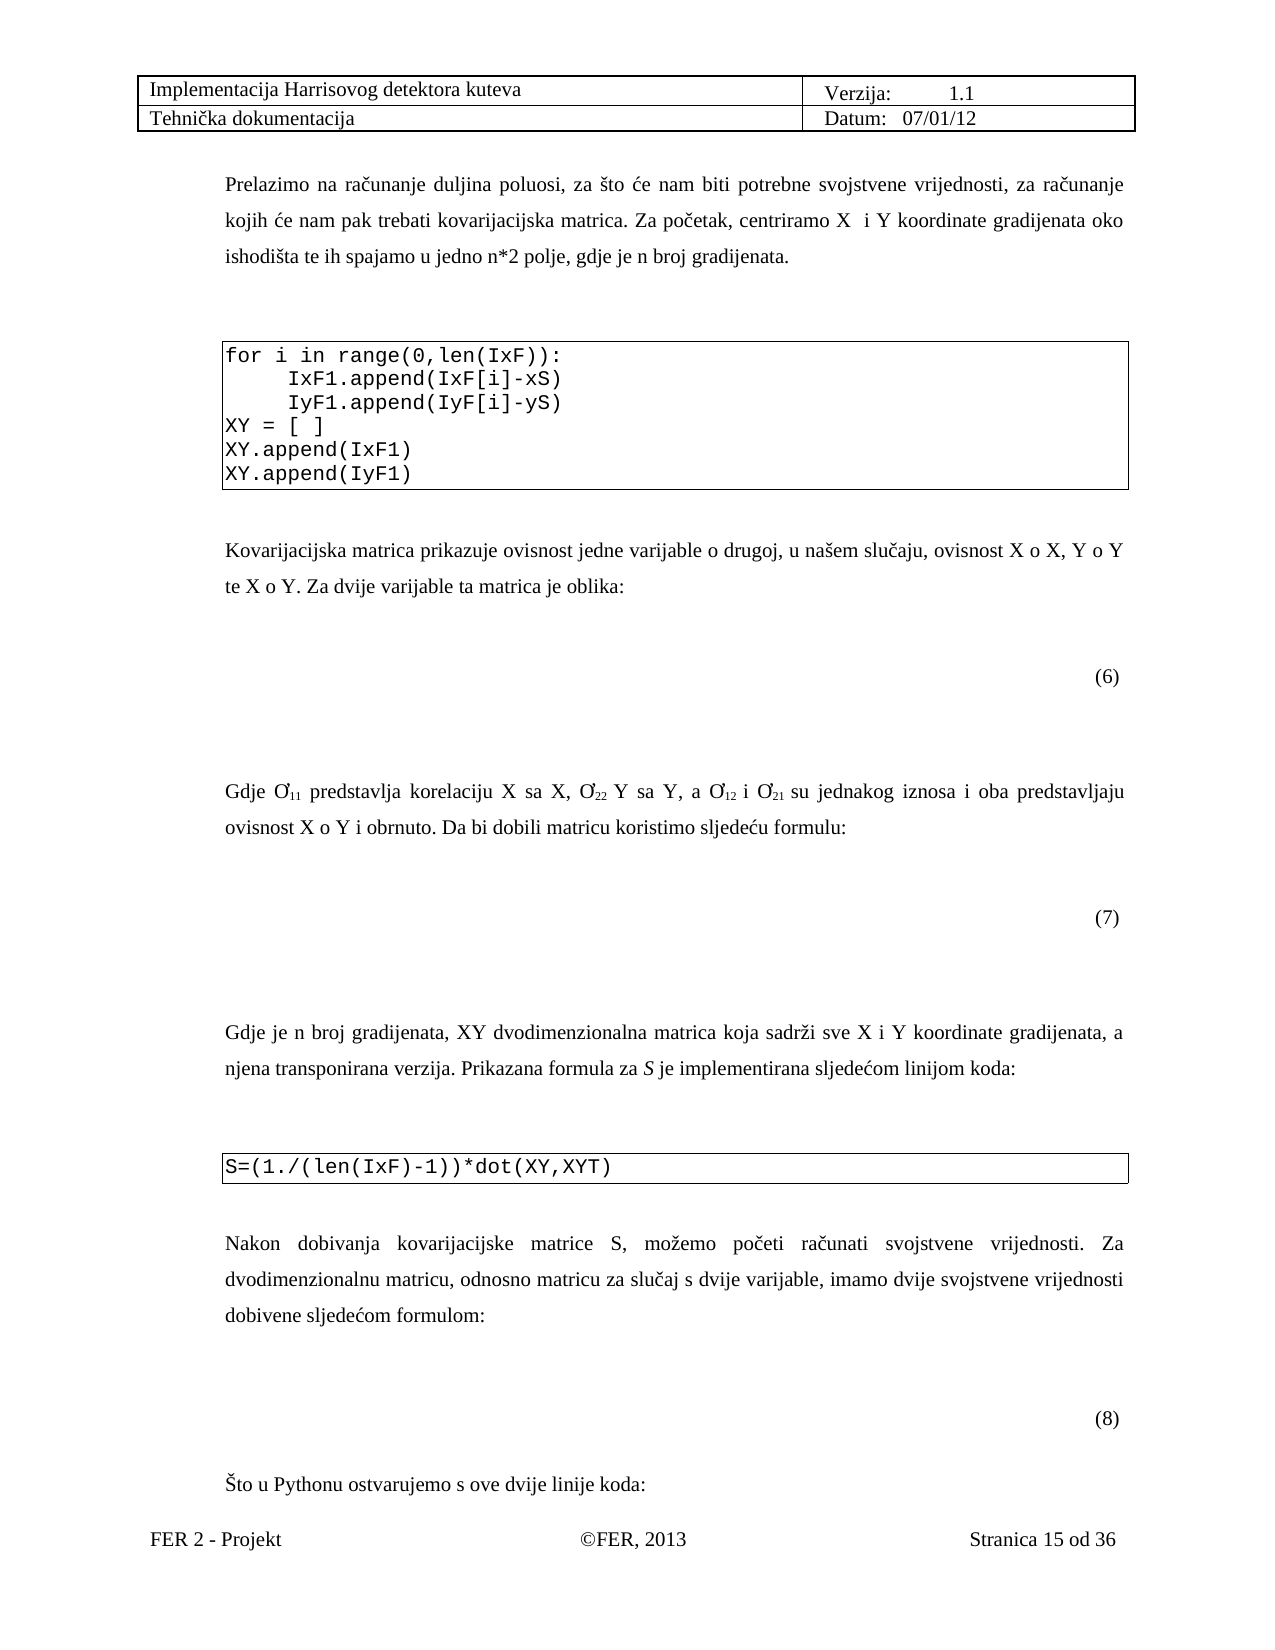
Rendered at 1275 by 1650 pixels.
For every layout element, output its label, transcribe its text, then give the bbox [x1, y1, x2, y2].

table_header (7) [1017, 900, 1125, 935]
table_header [150, 659, 1017, 694]
text Gdje je n broj gradijenata, XY dvodimenzionalna matrica koja sadrži sve X i Y koordinate gradijenata, a njena transponirana verzija. Prikazana formula za S je implementirana sljedećom linijom koda: [225, 1019, 1125, 1080]
text XY.append(IyF1) [223, 460, 1128, 489]
table_header (6) [1017, 659, 1125, 694]
table_header [150, 900, 1017, 935]
text S=(1./(len(IxF)-1))*dot(XY,XYT) [223, 1154, 1128, 1183]
text IyF1.append(IyF[i]-yS) [223, 389, 1128, 412]
text Gdje Ơ11 predstavlja korelaciju X sa X, Ơ22 Y sa Y, a Ơ12 i Ơ21 su jednakog iznosa i oba predstavljaju ovisnost X o Y i obrnuto. Da bi dobili matricu koristimo sljedeću formulu: [225, 779, 1125, 839]
text Kovarijacijska matrica prikazuje ovisnost jedne varijable o drugoj, u našem slučaju, ovisnost X o X, Y o Y te X o Y. Za dvije varijable ta matrica je oblika: [225, 538, 1125, 598]
text IxF1.append(IxF[i]-xS) [223, 365, 1128, 389]
text Nakon dobivanja kovarijacijske matrice S, možemo početi računati svojstvene vrijednosti. Za dvodimenzionalnu matricu, odnosno matricu za slučaj s dvije varijable, imamo dvije svojstvene vrijednosti dobivene sljedećom formulom: [225, 1231, 1125, 1327]
text XY = [ ] [223, 412, 1128, 436]
text XY.append(IxF1) [223, 436, 1128, 460]
table_header [150, 1400, 1017, 1436]
text Što u Pythonu ostvarujemo s ove dvije linije koda: [225, 1472, 1125, 1496]
text Prelazimo na računanje duljina poluosi, za što će nam biti potrebne svojstvene vrijednosti, za računanje kojih će nam pak trebati kovarijacijska matrica. Za početak, centriramo X i Y koordinate gradijenata oko ishodišta te ih spajamo u jedno n*2 polje, gdje je n broj gradijenata. [225, 172, 1125, 268]
table_header (8) [1017, 1400, 1125, 1436]
text for i in range(0,len(IxF)): [223, 342, 1128, 365]
